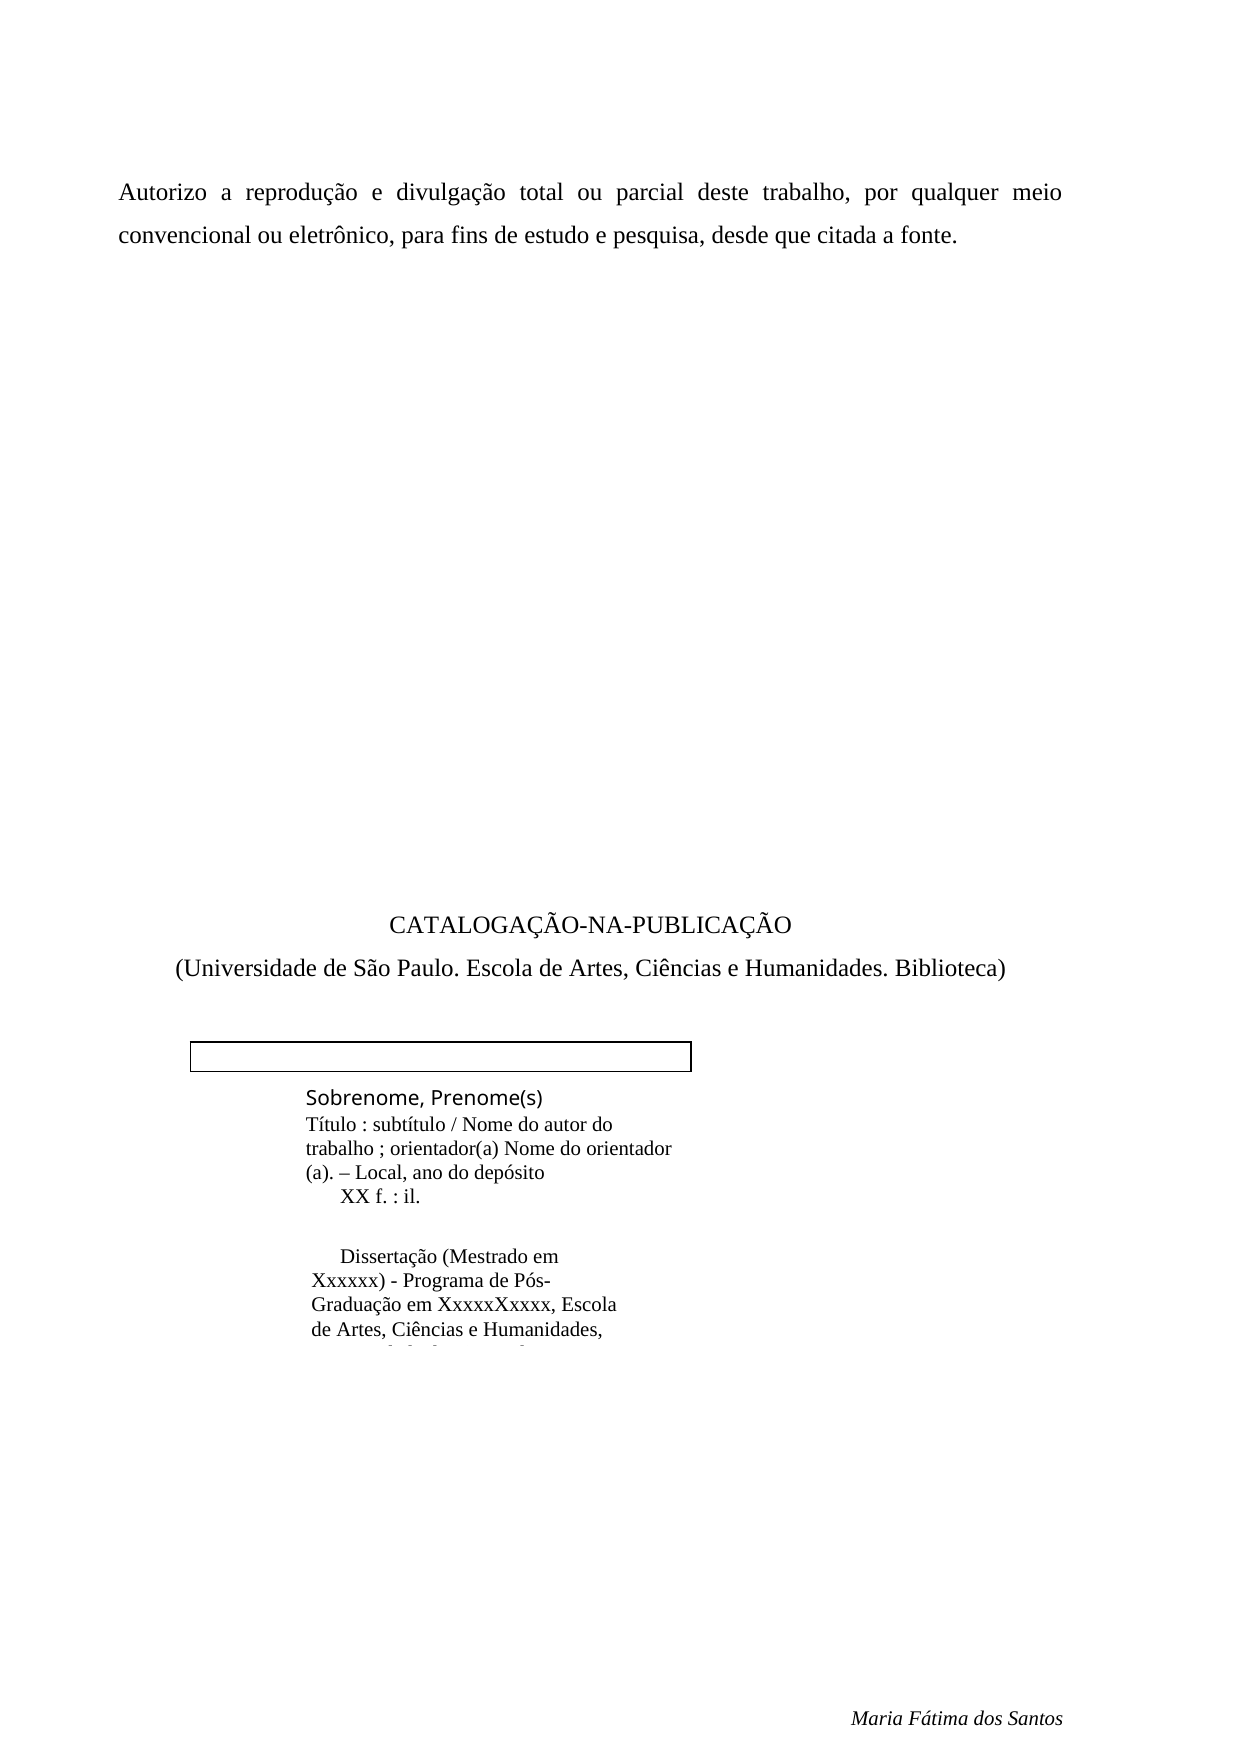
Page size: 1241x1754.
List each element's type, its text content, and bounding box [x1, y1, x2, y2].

text CATALOGAÇÃO-NA-PUBLICAÇÃO [118, 910, 1063, 939]
text XX f. : il. [311, 1184, 636, 1208]
text Título : subtítulo / Nome do autor do trabalho ; orientador(a) Nome do orientador (a). – Local, ano do depósito [193, 1112, 686, 1184]
text Sobrenome, Prenome(s) [193, 1083, 686, 1112]
text Dissertação (Mestrado em Xxxxxx) - Programa de Pós-Graduação em XxxxxXxxxx, Escola de Artes, Ciências e Humanidades, Universidade de São Paulo [199, 1244, 636, 1346]
text (Universidade de São Paulo. Escola de Artes, Ciências e Humanidades. Biblioteca) [118, 953, 1063, 982]
text Autorizo a reprodução e divulgação total ou parcial deste trabalho, por qualquer meio convencional ou eletrônico, para fins de estudo e pesquisa, desde que citada a fonte. [118, 177, 1063, 249]
